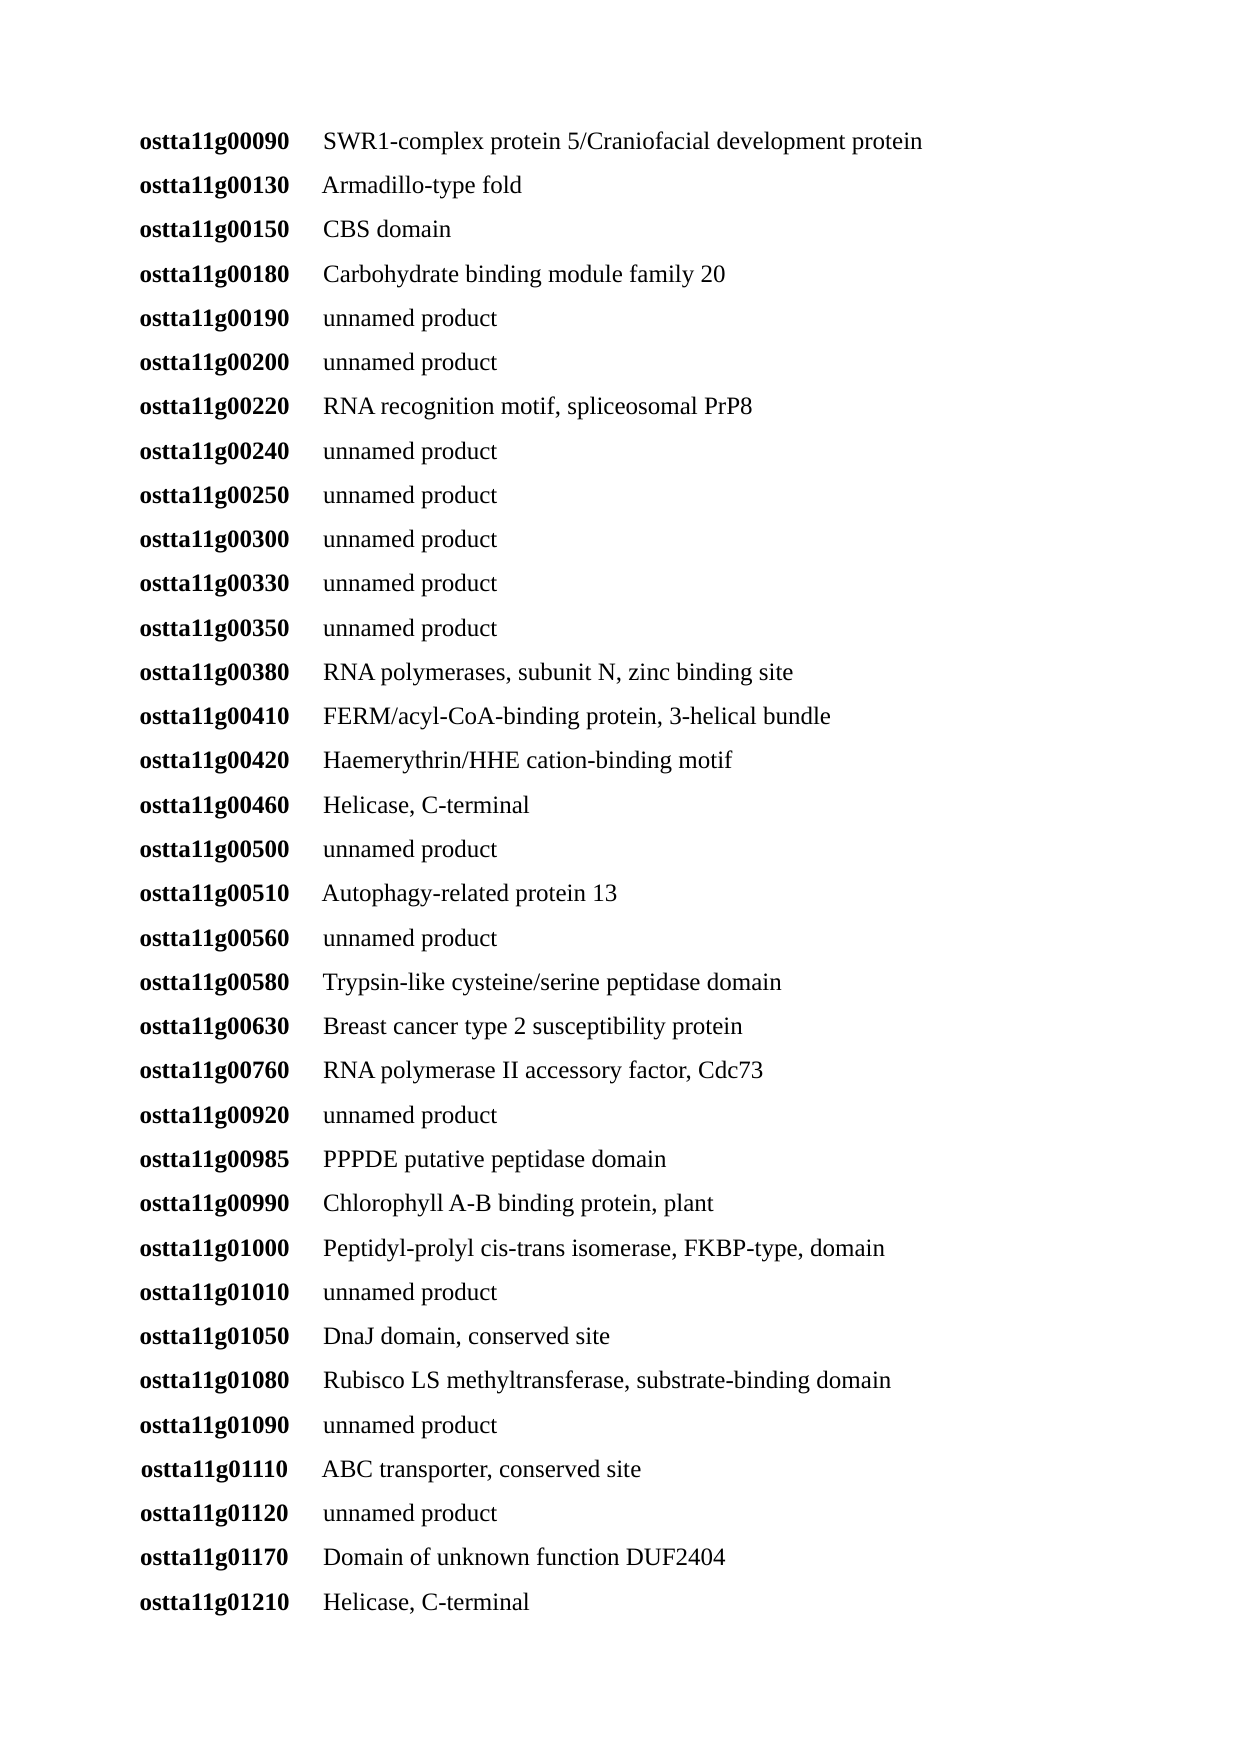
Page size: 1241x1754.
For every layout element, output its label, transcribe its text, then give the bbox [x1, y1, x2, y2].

table_cell ostta11g00510 [115, 871, 313, 915]
table_cell Domain of unknown function DUF2404 [314, 1535, 1240, 1579]
table_cell ostta11g00250 [115, 472, 313, 517]
table_cell FERM/acyl-CoA-binding protein, 3-helical bundle [314, 694, 1240, 738]
table_cell ostta11g01210 [115, 1579, 313, 1623]
table_cell RNA recognition motif, spliceosomal PrP8 [314, 384, 1240, 428]
table_cell unnamed product [314, 1269, 1240, 1313]
table_cell ostta11g01000 [115, 1225, 313, 1269]
table_cell RNA polymerase II accessory factor, Cdc73 [314, 1048, 1240, 1092]
table_cell ostta11g01120 [115, 1491, 313, 1535]
table_cell ostta11g00240 [115, 428, 313, 472]
table_cell ostta11g00410 [115, 694, 313, 738]
table_cell Chlorophyll A-B binding protein, plant [314, 1181, 1240, 1225]
table_cell SWR1-complex protein 5/Craniofacial development protein [314, 118, 1240, 162]
table_cell unnamed product [314, 1092, 1240, 1136]
table_cell ostta11g00630 [115, 1004, 313, 1048]
table_cell ostta11g01170 [115, 1535, 313, 1579]
table_cell ostta11g00460 [115, 782, 313, 826]
table_cell ostta11g00760 [115, 1048, 313, 1092]
table_cell ABC transporter, conserved site [314, 1446, 1240, 1491]
table_cell ostta11g00200 [115, 340, 313, 384]
table_cell PPPDE putative peptidase domain [314, 1136, 1240, 1181]
table_cell Haemerythrin/HHE cation-binding motif [314, 738, 1240, 782]
table_cell ostta11g01110 [115, 1446, 313, 1491]
table_cell Helicase, C-terminal [314, 1579, 1240, 1623]
table_cell unnamed product [314, 517, 1240, 561]
table_cell ostta11g00130 [115, 163, 313, 207]
table_cell ostta11g00380 [115, 649, 313, 694]
table_cell ostta11g01080 [115, 1358, 313, 1402]
table_cell ostta11g00300 [115, 517, 313, 561]
table_cell ostta11g00920 [115, 1092, 313, 1136]
table_cell ostta11g00420 [115, 738, 313, 782]
table_cell unnamed product [314, 295, 1240, 339]
table_cell Autophagy-related protein 13 [314, 871, 1240, 915]
table_cell ostta11g00090 [115, 118, 313, 162]
table_cell ostta11g00220 [115, 384, 313, 428]
table_cell Helicase, C-terminal [314, 782, 1240, 826]
table_cell ostta11g00560 [115, 915, 313, 959]
table_cell ostta11g00330 [115, 561, 313, 605]
table_cell Breast cancer type 2 susceptibility protein [314, 1004, 1240, 1048]
table_cell ostta11g00985 [115, 1136, 313, 1181]
table_cell unnamed product [314, 428, 1240, 472]
table_cell ostta11g00500 [115, 826, 313, 871]
table_cell unnamed product [314, 1402, 1240, 1446]
table_cell ostta11g01010 [115, 1269, 313, 1313]
table_cell ostta11g00180 [115, 251, 313, 295]
table_cell unnamed product [314, 915, 1240, 959]
table_cell Rubisco LS methyltransferase, substrate-binding domain [314, 1358, 1240, 1402]
table_cell unnamed product [314, 1491, 1240, 1535]
table_cell ostta11g00350 [115, 605, 313, 649]
table_cell Trypsin-like cysteine/serine peptidase domain [314, 959, 1240, 1003]
table_cell ostta11g00190 [115, 295, 313, 339]
table_cell ostta11g01090 [115, 1402, 313, 1446]
table_cell unnamed product [314, 826, 1240, 871]
table_cell DnaJ domain, conserved site [314, 1314, 1240, 1358]
table_cell unnamed product [314, 472, 1240, 517]
table_cell unnamed product [314, 340, 1240, 384]
table_cell RNA polymerases, subunit N, zinc binding site [314, 649, 1240, 694]
table_cell unnamed product [314, 561, 1240, 605]
table_cell ostta11g00580 [115, 959, 313, 1003]
table_cell Peptidyl-prolyl cis-trans isomerase, FKBP-type, domain [314, 1225, 1240, 1269]
table_cell Armadillo-type fold [314, 163, 1240, 207]
table_cell unnamed product [314, 605, 1240, 649]
table_cell CBS domain [314, 207, 1240, 251]
table_cell ostta11g00150 [115, 207, 313, 251]
table_cell Carbohydrate binding module family 20 [314, 251, 1240, 295]
table_cell ostta11g00990 [115, 1181, 313, 1225]
table_cell ostta11g01050 [115, 1314, 313, 1358]
